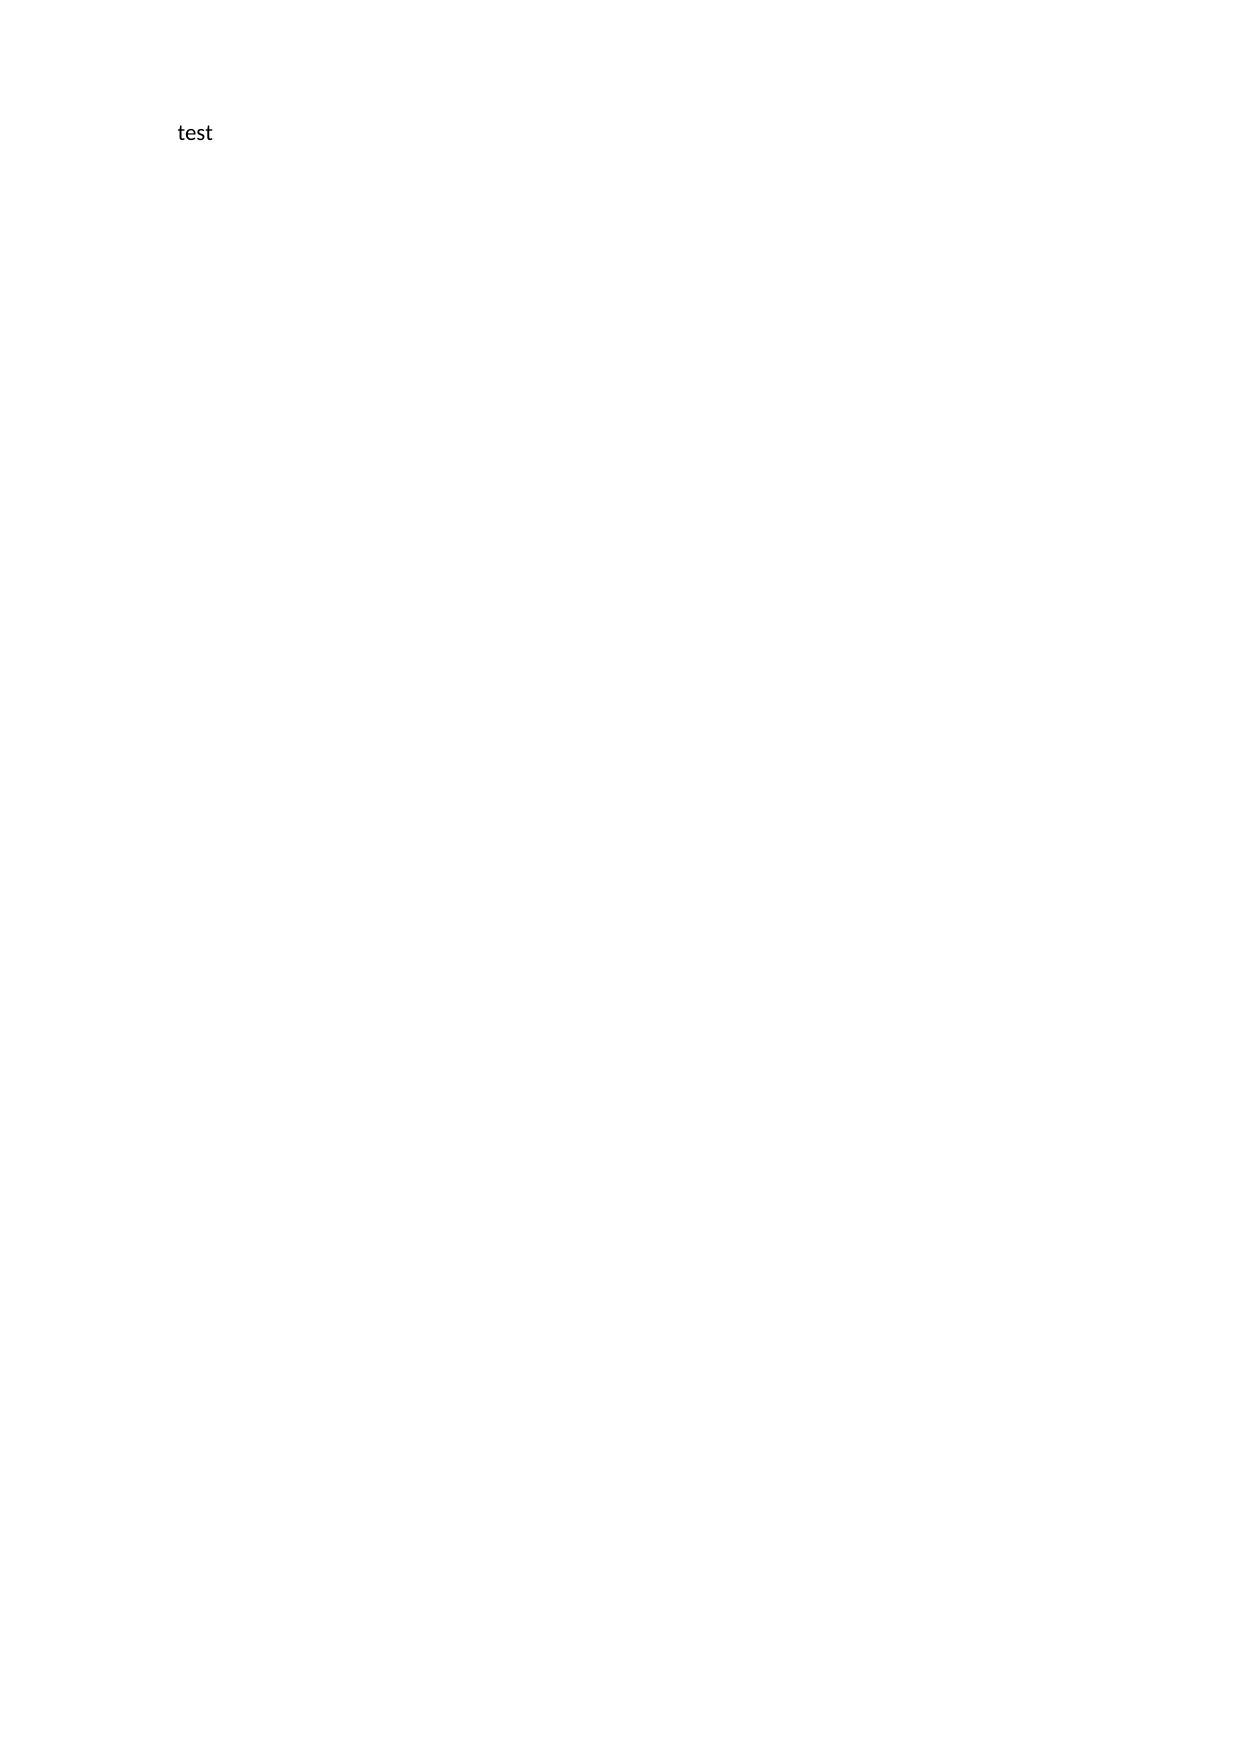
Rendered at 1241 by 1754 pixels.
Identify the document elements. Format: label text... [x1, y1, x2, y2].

text test [177, 118, 1152, 146]
